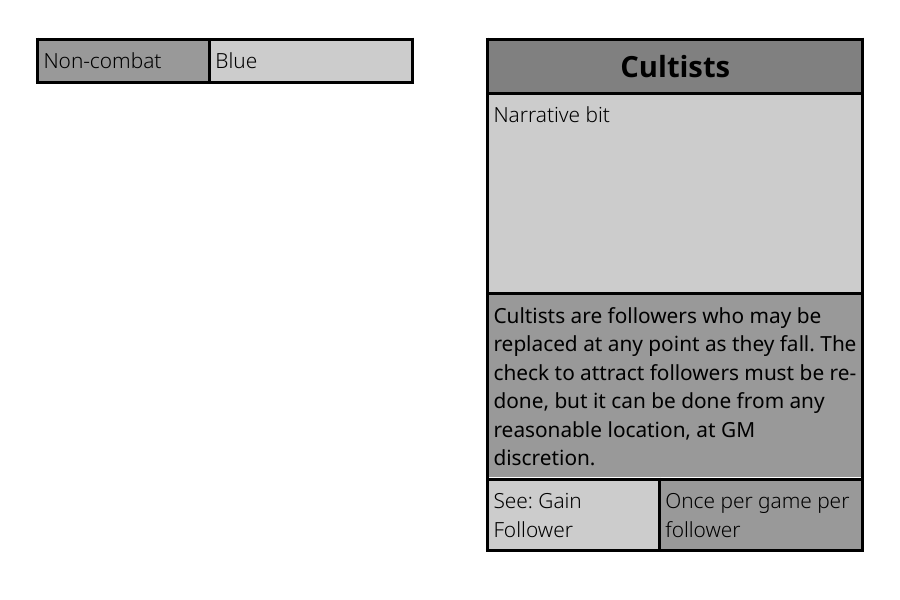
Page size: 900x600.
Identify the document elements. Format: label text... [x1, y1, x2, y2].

table_cell Cultists are followers who may be replaced at any point as they fall. The check to attract followers must be re-done, but it can be done from any reasonable location, at GM discretion. [489, 295, 861, 477]
table_cell Blue [211, 41, 411, 81]
table_cell Non-combat [39, 41, 208, 81]
table_cell See: Gain Follower [489, 481, 658, 549]
table_cell Narrative bit [489, 95, 861, 292]
table_header Cultists [489, 41, 861, 92]
table_cell Once per game per follower [661, 481, 861, 549]
